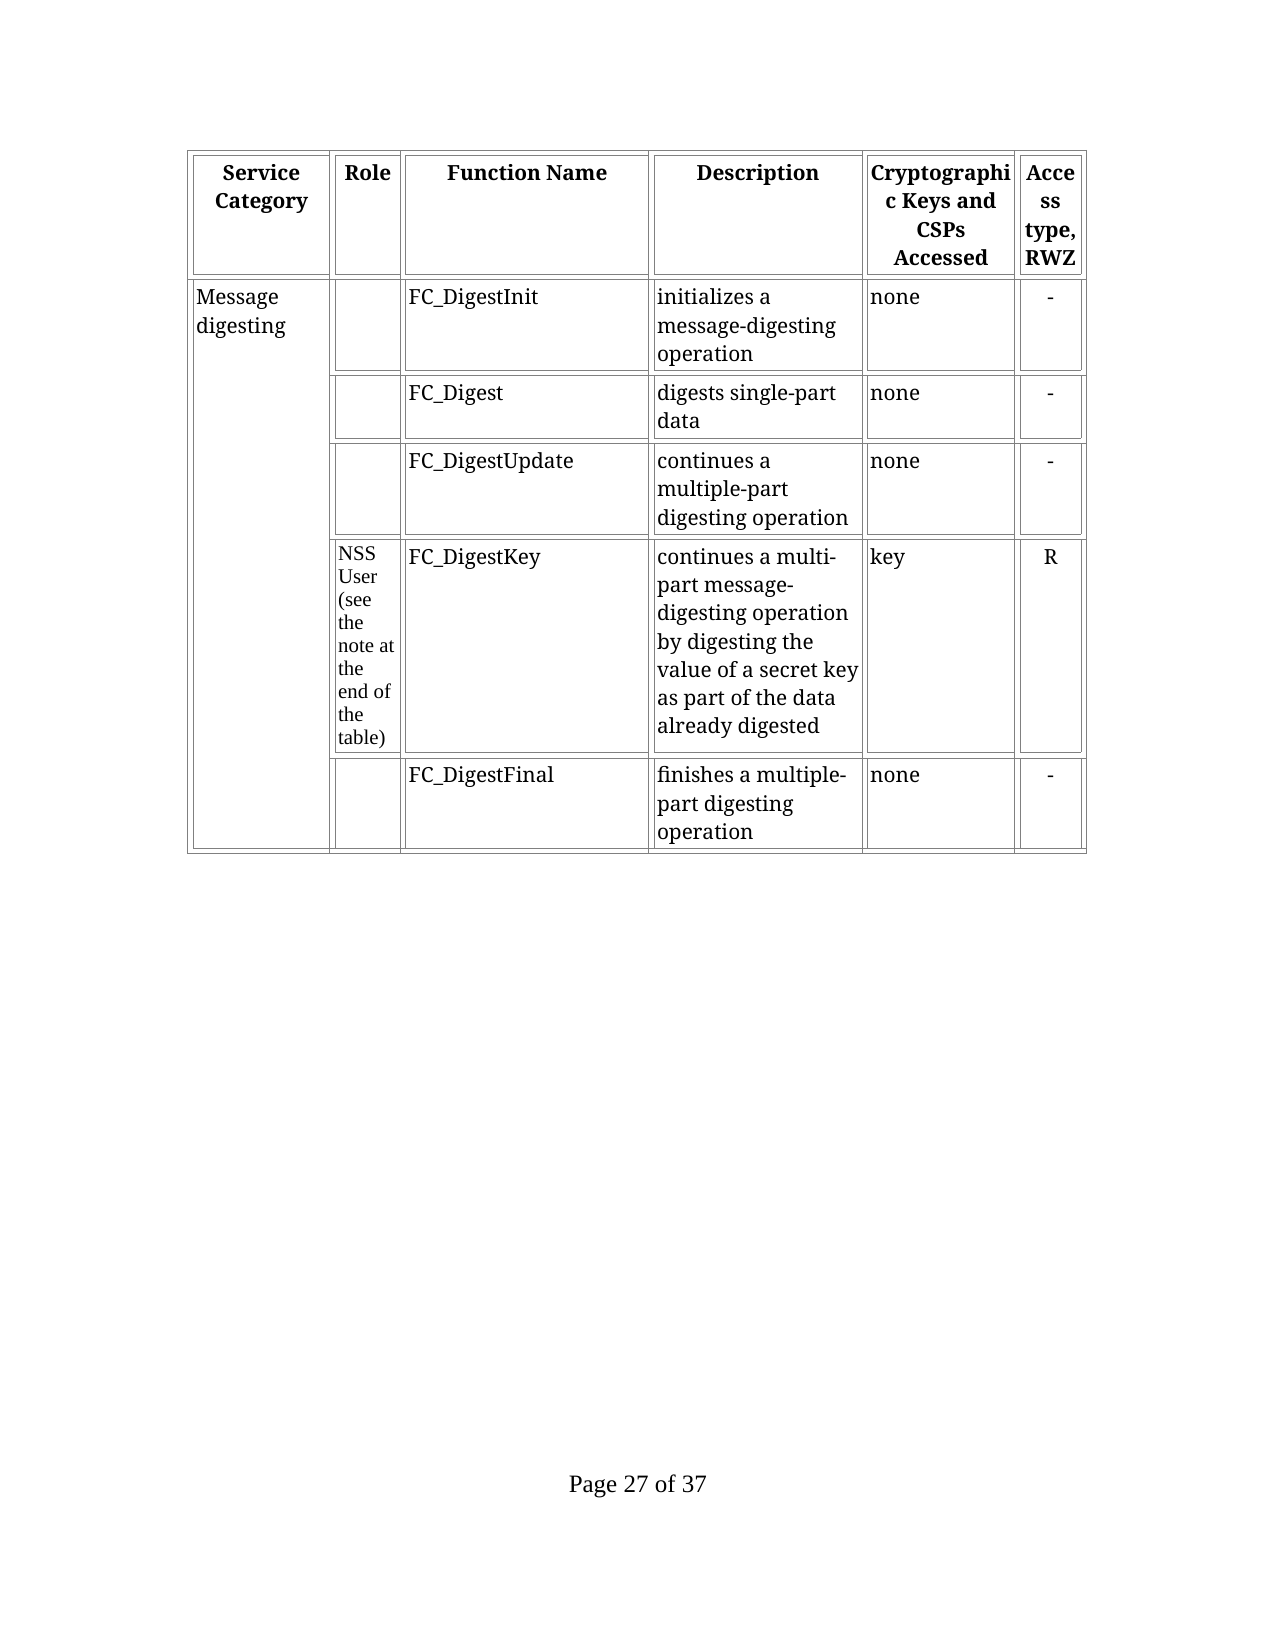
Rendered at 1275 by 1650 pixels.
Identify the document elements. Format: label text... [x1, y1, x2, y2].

table_cell Message digesting [188, 280, 329, 853]
table_cell none [863, 376, 1014, 443]
table_cell - [1015, 759, 1020, 848]
table_header Description [649, 151, 862, 279]
table_cell [401, 849, 648, 853]
table_cell key [863, 540, 1014, 758]
table_cell [401, 759, 405, 848]
table_cell [330, 376, 400, 443]
table_header Function Name [401, 151, 648, 279]
table_cell [330, 849, 400, 853]
table_cell none [863, 444, 1014, 539]
table_cell none [868, 759, 1014, 848]
table_cell - [1082, 759, 1086, 848]
table_cell [330, 759, 335, 848]
table_header Access type, RWZ [1015, 151, 1086, 279]
table_header Service Category [188, 151, 329, 279]
table_cell [336, 376, 400, 438]
table_cell [863, 759, 867, 848]
table_cell FC_DigestFinal [406, 759, 648, 848]
table_cell - [1015, 444, 1086, 539]
table_cell NSS User (see the note at the end of the table) [330, 540, 400, 758]
table_cell - [1021, 759, 1081, 848]
table_cell FC_DigestUpdate [401, 444, 648, 539]
table_header FC_DigestInit [401, 280, 648, 375]
table_cell R [1015, 540, 1086, 758]
table_cell [863, 849, 1014, 853]
table_header - [1015, 280, 1086, 375]
table_header Cryptographic Keys and CSPs Accessed [863, 151, 1014, 279]
table_cell - [1015, 376, 1086, 443]
table_cell [330, 444, 400, 539]
table_cell [336, 444, 400, 534]
table_cell FC_DigestKey [401, 540, 648, 758]
table_cell continues a multiple-part digesting operation [649, 444, 862, 539]
table_cell continues a multi-part message-digesting operation by digesting the value of a secret key as part of the data already digested [649, 540, 862, 758]
table_cell [336, 759, 400, 848]
table_cell - [1015, 849, 1086, 853]
table_header Role [330, 151, 400, 279]
table_header initializes a message-digesting operation [649, 280, 862, 375]
table_cell digests single-part data [649, 376, 862, 443]
table_cell finishes a multiple-part digesting operation [655, 759, 862, 848]
table_cell FC_Digest [401, 376, 648, 443]
table_header [330, 280, 400, 375]
table_header [336, 280, 400, 370]
table_header none [863, 280, 1014, 375]
